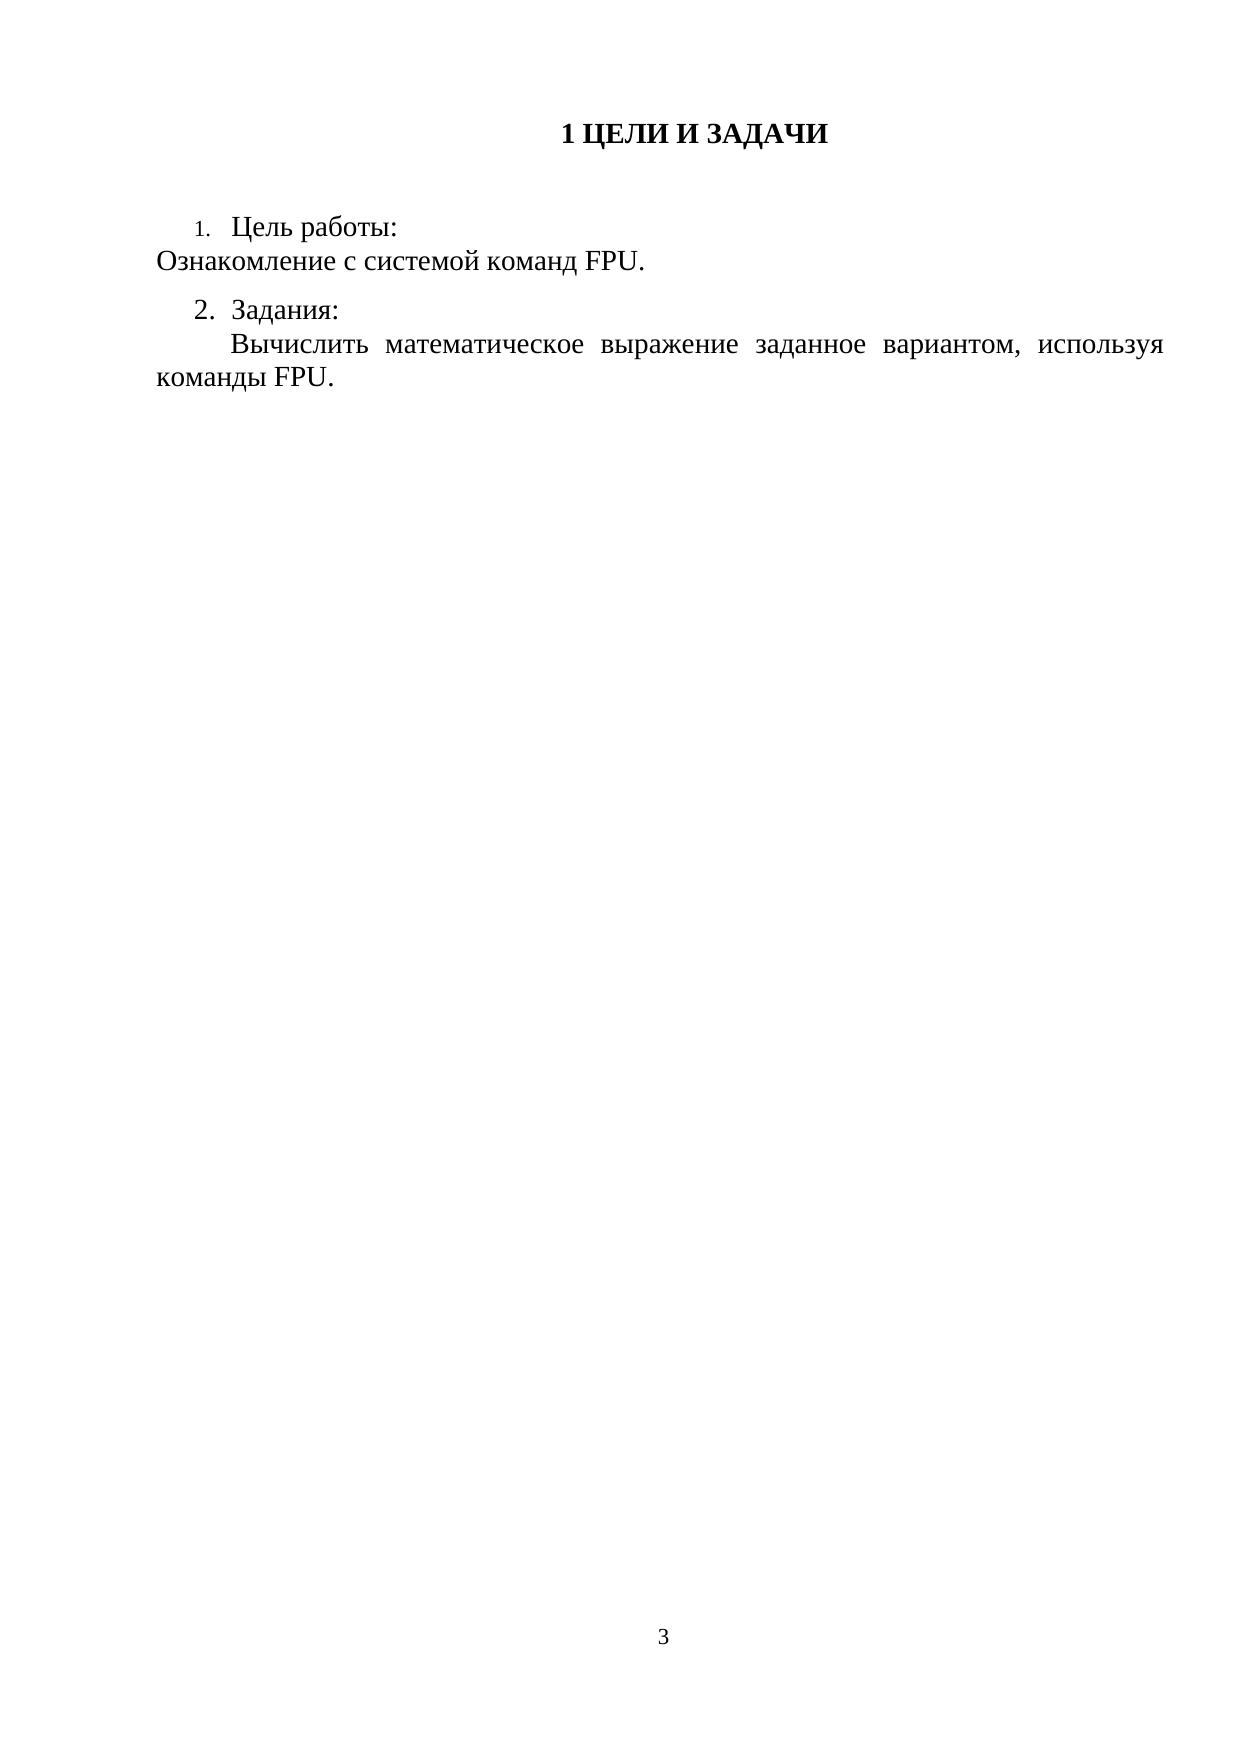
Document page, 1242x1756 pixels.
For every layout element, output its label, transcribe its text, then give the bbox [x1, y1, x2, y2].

text Ознакомление с системой команд FPU. [156, 243, 1164, 277]
text Вычислить математическое выражение заданное вариантом, используя команды FPU. [156, 326, 1164, 393]
list Цель работы: [194, 209, 1164, 243]
subtitle 1 ЦЕЛИ И ЗАДАЧИ [561, 116, 1164, 150]
list Задания: [194, 292, 1164, 326]
